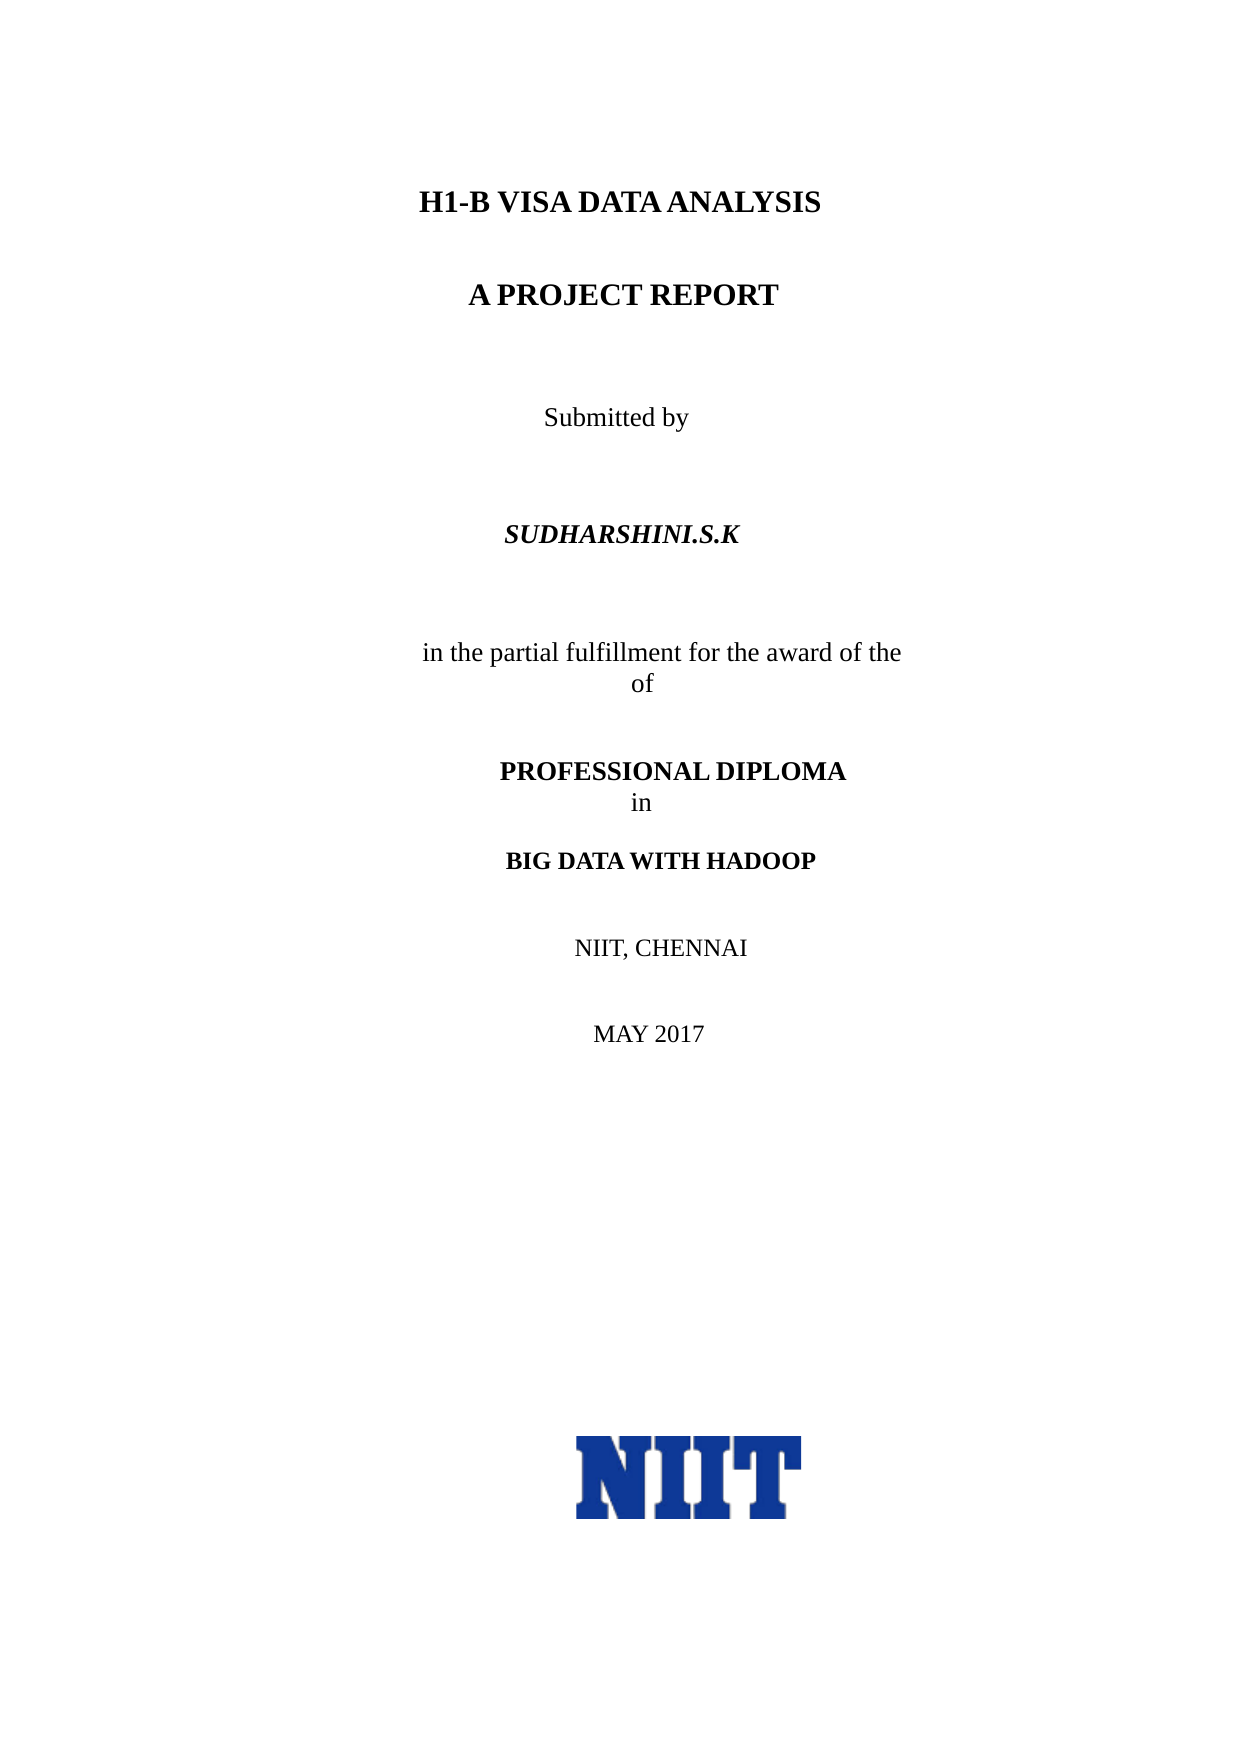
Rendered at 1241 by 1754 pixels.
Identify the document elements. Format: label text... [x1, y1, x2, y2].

text SUDHARSHINI.S.K [118, 518, 1122, 549]
text A PROJECT REPORT [118, 276, 1122, 312]
picture [576, 1436, 802, 1519]
text of [118, 667, 1122, 698]
text Submitted by [118, 401, 1122, 432]
text in [118, 787, 1122, 818]
text PROFESSIONAL DIPLOMA [118, 755, 1122, 787]
text NIIT, CHENNAI [118, 933, 1122, 961]
text MAY 2017 [118, 1019, 1122, 1048]
text H1-B VISA DATA ANALYSIS [118, 183, 1122, 219]
text in the partial fulfillment for the award of the [118, 636, 1122, 667]
text BIG DATA WITH HADOOP [118, 846, 1122, 875]
